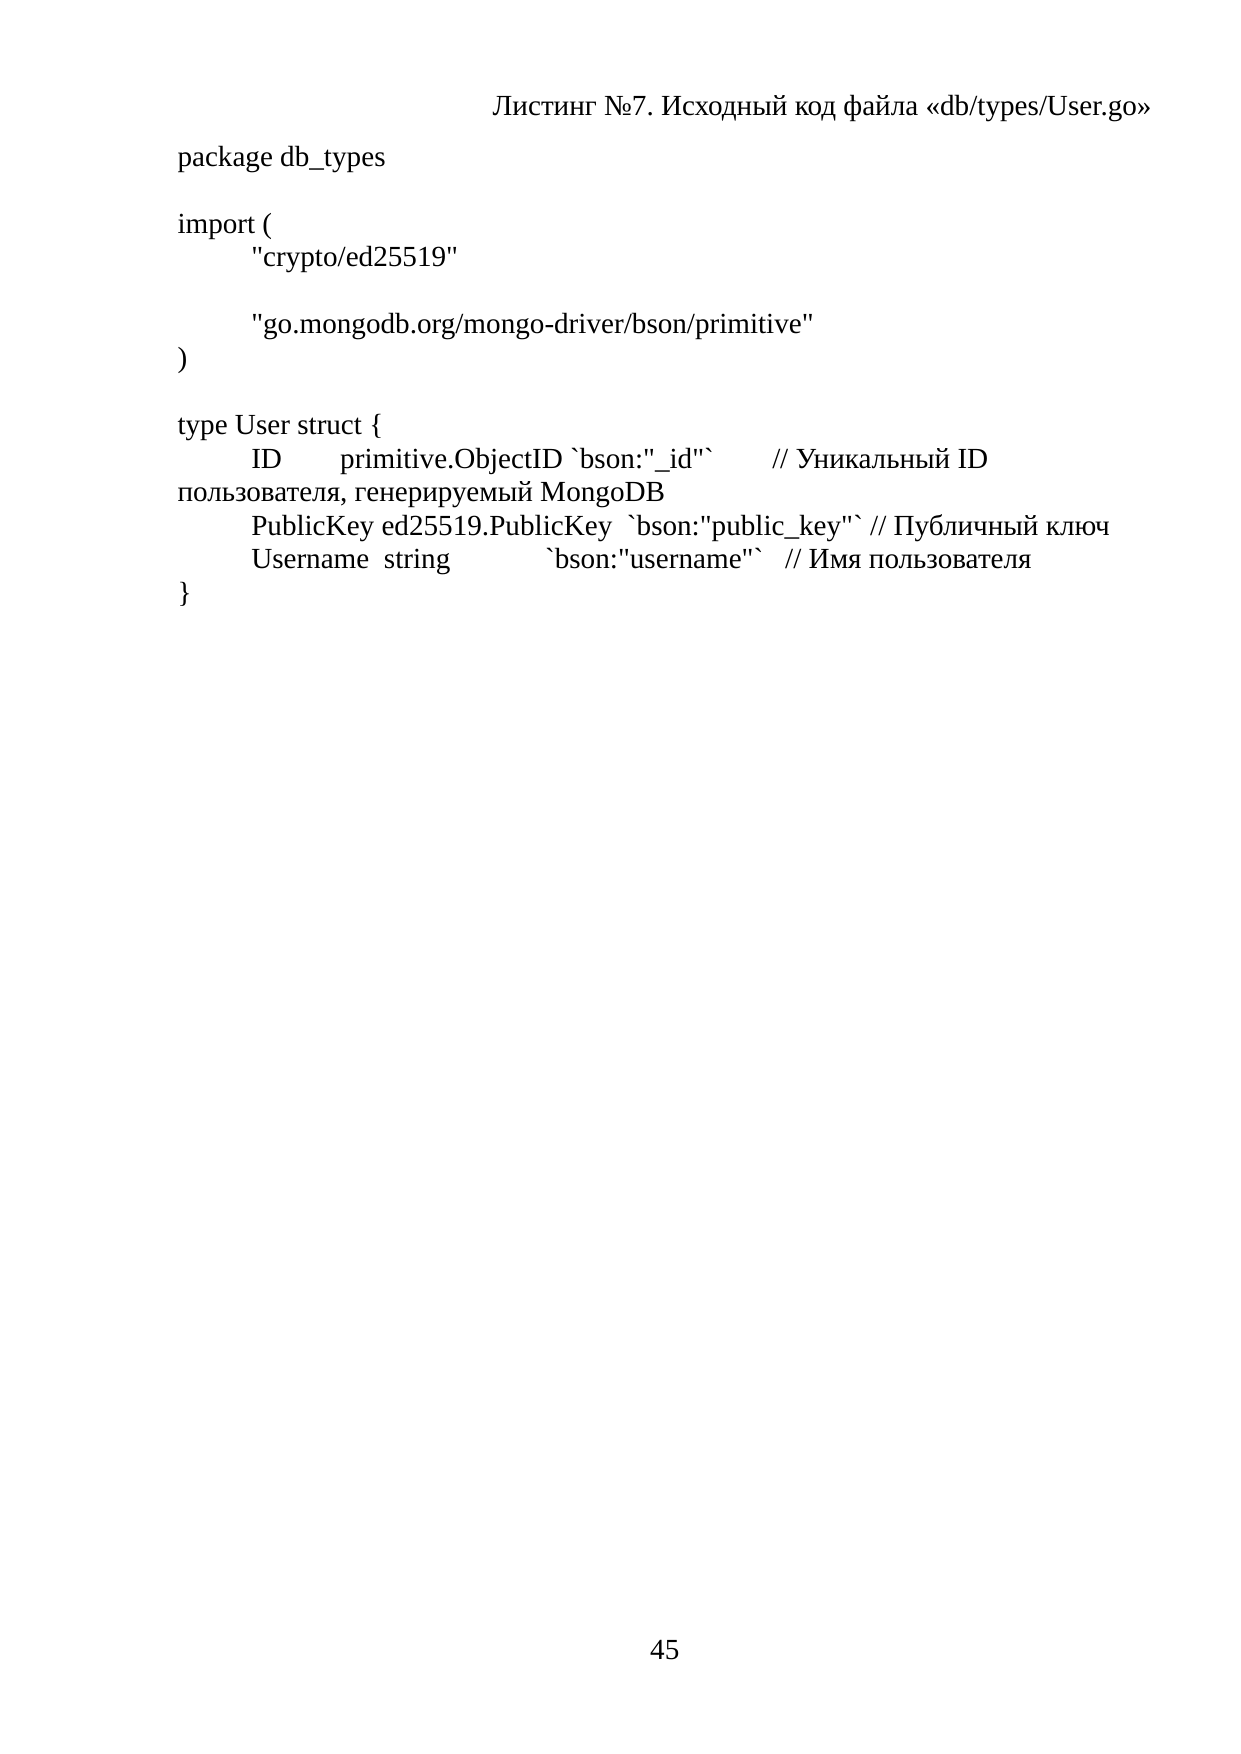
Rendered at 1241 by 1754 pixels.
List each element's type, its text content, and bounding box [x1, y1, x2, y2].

text "crypto/ed25519" [177, 239, 1152, 273]
text "go.mongodb.org/mongo-driver/bson/primitive" [177, 307, 1152, 340]
text PublicKey ed25519.PublicKey `bson:"public_key"` // Публичный ключ [177, 508, 1152, 541]
text } [177, 575, 1152, 608]
text package db_types [177, 139, 1152, 172]
text type User struct { [177, 407, 1152, 441]
text ) [177, 340, 1152, 374]
text Листинг №7. Исходный код файла «db/types/User.go» [177, 88, 1152, 122]
text import ( [177, 206, 1152, 239]
text ID primitive.ObjectID `bson:"_id"` // Уникальный ID пользователя, генерируемый MongoDB [177, 441, 1152, 508]
text Username string `bson:"username"` // Имя пользователя [177, 541, 1152, 575]
